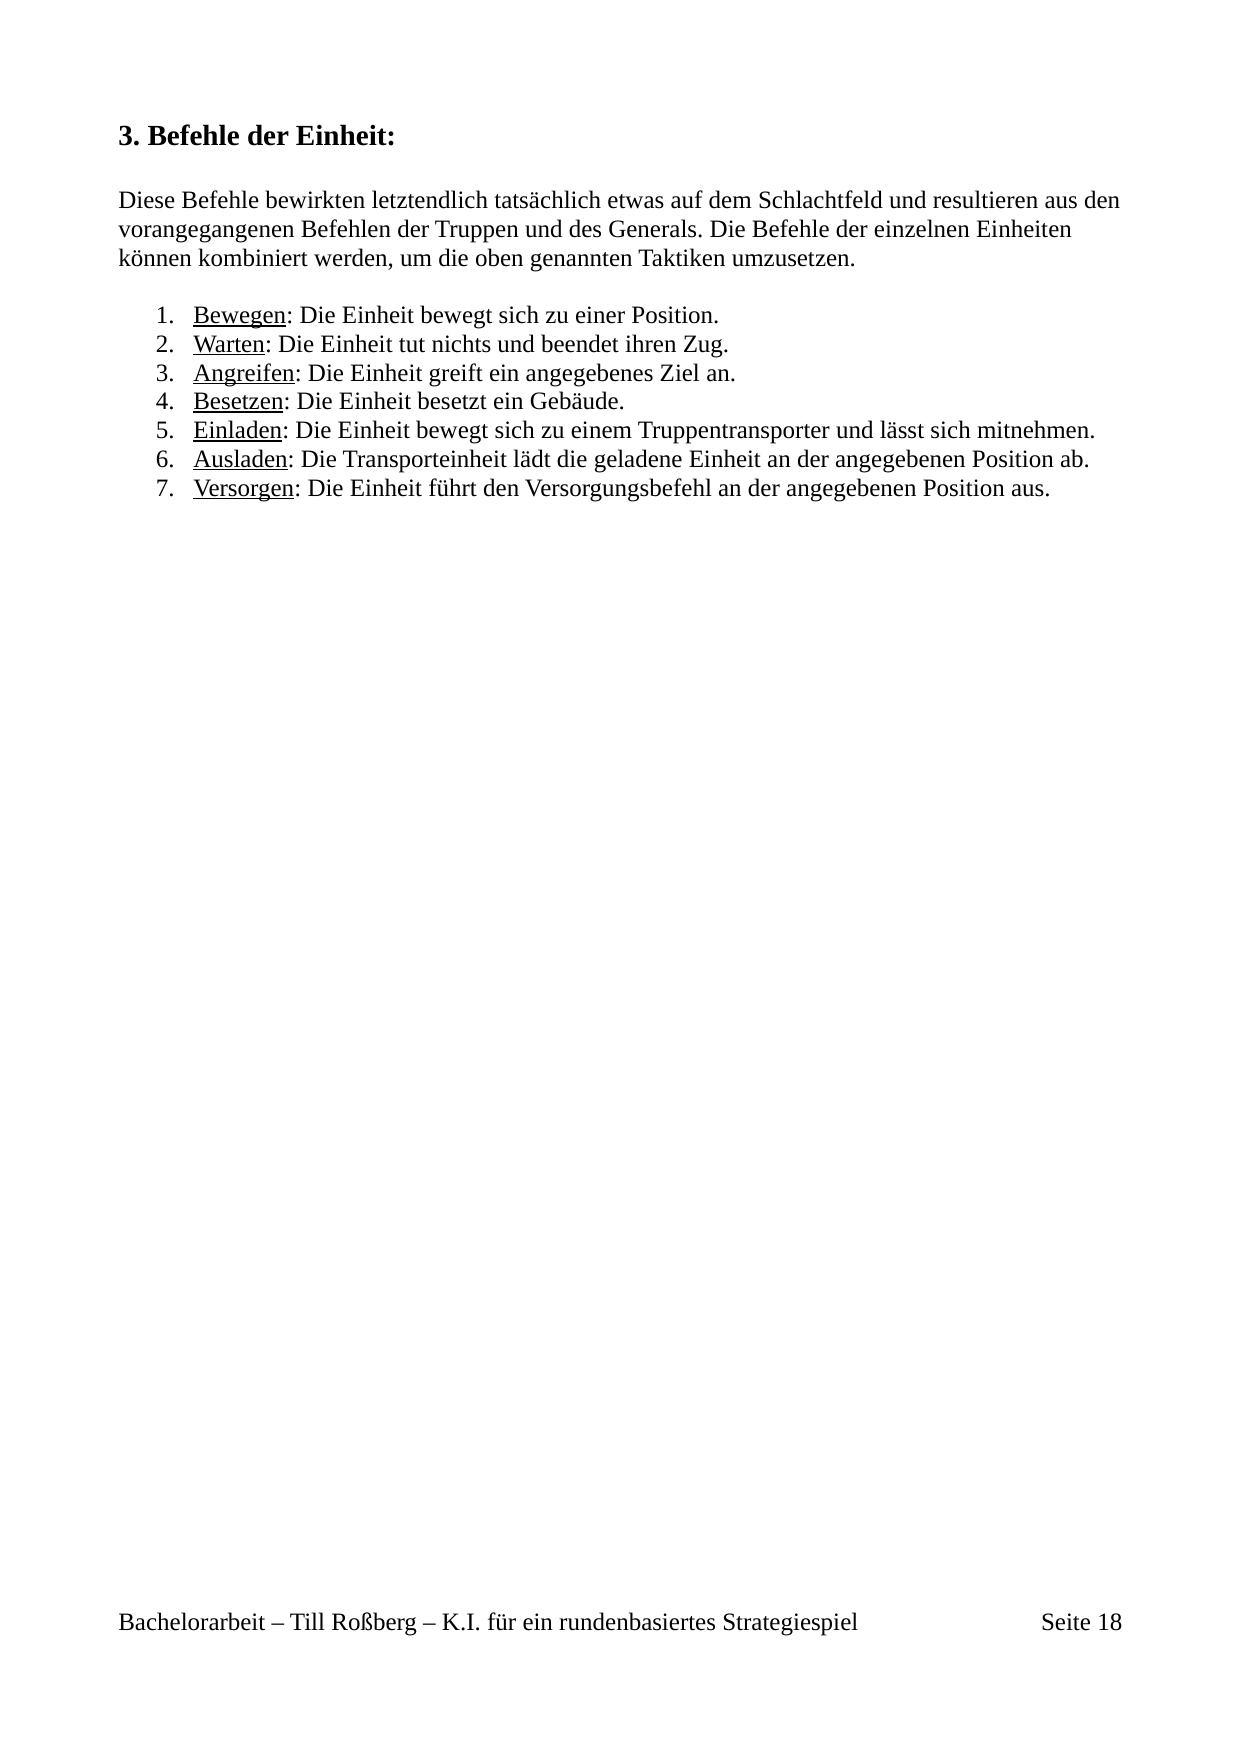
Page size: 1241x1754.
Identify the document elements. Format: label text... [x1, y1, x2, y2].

text Diese Befehle bewirkten letztendlich tatsächlich etwas auf dem Schlachtfeld und resultieren aus den vorangegangenen Befehlen der Truppen und des Generals. Die Befehle der einzelnen Einheiten können kombiniert werden, um die oben genannten Taktiken umzusetzen. [118, 185, 1122, 300]
list Einladen: Die Einheit bewegt sich zu einem Truppentransporter und lässt sich mitnehmen. [156, 415, 1122, 444]
list Besetzen: Die Einheit besetzt ein Gebäude. [156, 386, 1122, 415]
list Warten: Die Einheit tut nichts und beendet ihren Zug. [156, 329, 1122, 358]
text 3. Befehle der Einheit: [118, 118, 1122, 185]
list Angreifen: Die Einheit greift ein angegebenes Ziel an. [156, 358, 1122, 386]
list Versorgen: Die Einheit führt den Versorgungsbefehl an der angegebenen Position aus. [156, 473, 1122, 501]
list Ausladen: Die Transporteinheit lädt die geladene Einheit an der angegebenen Position ab. [156, 444, 1122, 473]
list Bewegen: Die Einheit bewegt sich zu einer Position. [156, 300, 1122, 329]
